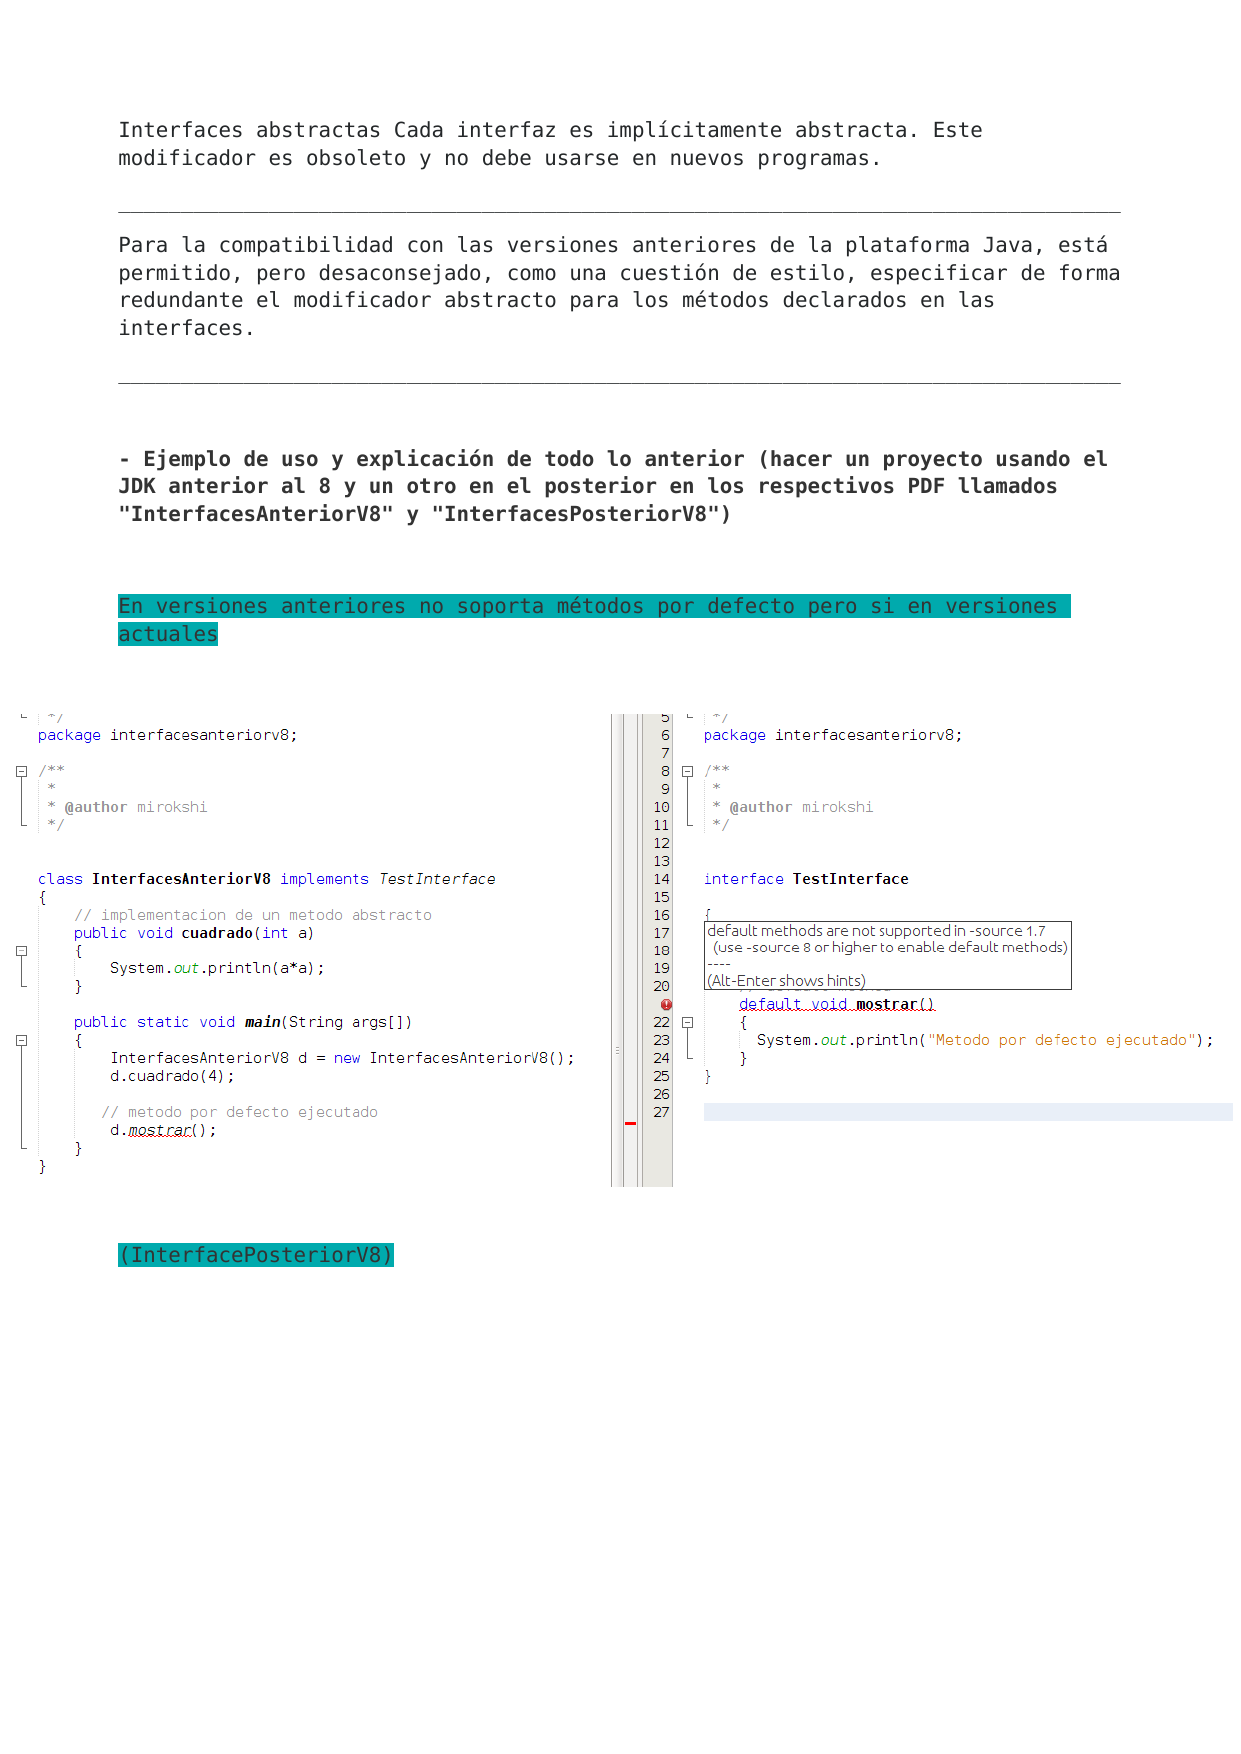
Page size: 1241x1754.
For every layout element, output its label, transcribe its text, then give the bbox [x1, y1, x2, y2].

text (InterfacePosteriorV8) [118, 1243, 1122, 1267]
text - Ejemplo de uso y explicación de todo lo anterior (hacer un proyecto usando el JDK anterior al 8 y un otro en el posterior en los respectivos PDF llamados "InterfacesAnteriorV8" y "InterfacesPosteriorV8") [118, 447, 1122, 526]
text ________________________________________________________________________________ [118, 360, 1122, 384]
text Para la compatibilidad con las versiones anteriores de la plataforma Java, está permitido, pero desaconsejado, como una cuestión de estilo, especificar de forma redundante el modificador abstracto para los métodos declarados en las interfaces. [118, 233, 1122, 341]
text Interfaces abstractas Cada interfaz es implícitamente abstracta. Este modificador es obsoleto y no debe usarse en nuevos programas. [118, 118, 1122, 170]
text En versiones anteriores no soporta métodos por defecto pero si en versiones actuales [118, 594, 1122, 646]
text ________________________________________________________________________________ [118, 189, 1122, 214]
picture [7, 714, 1233, 1187]
